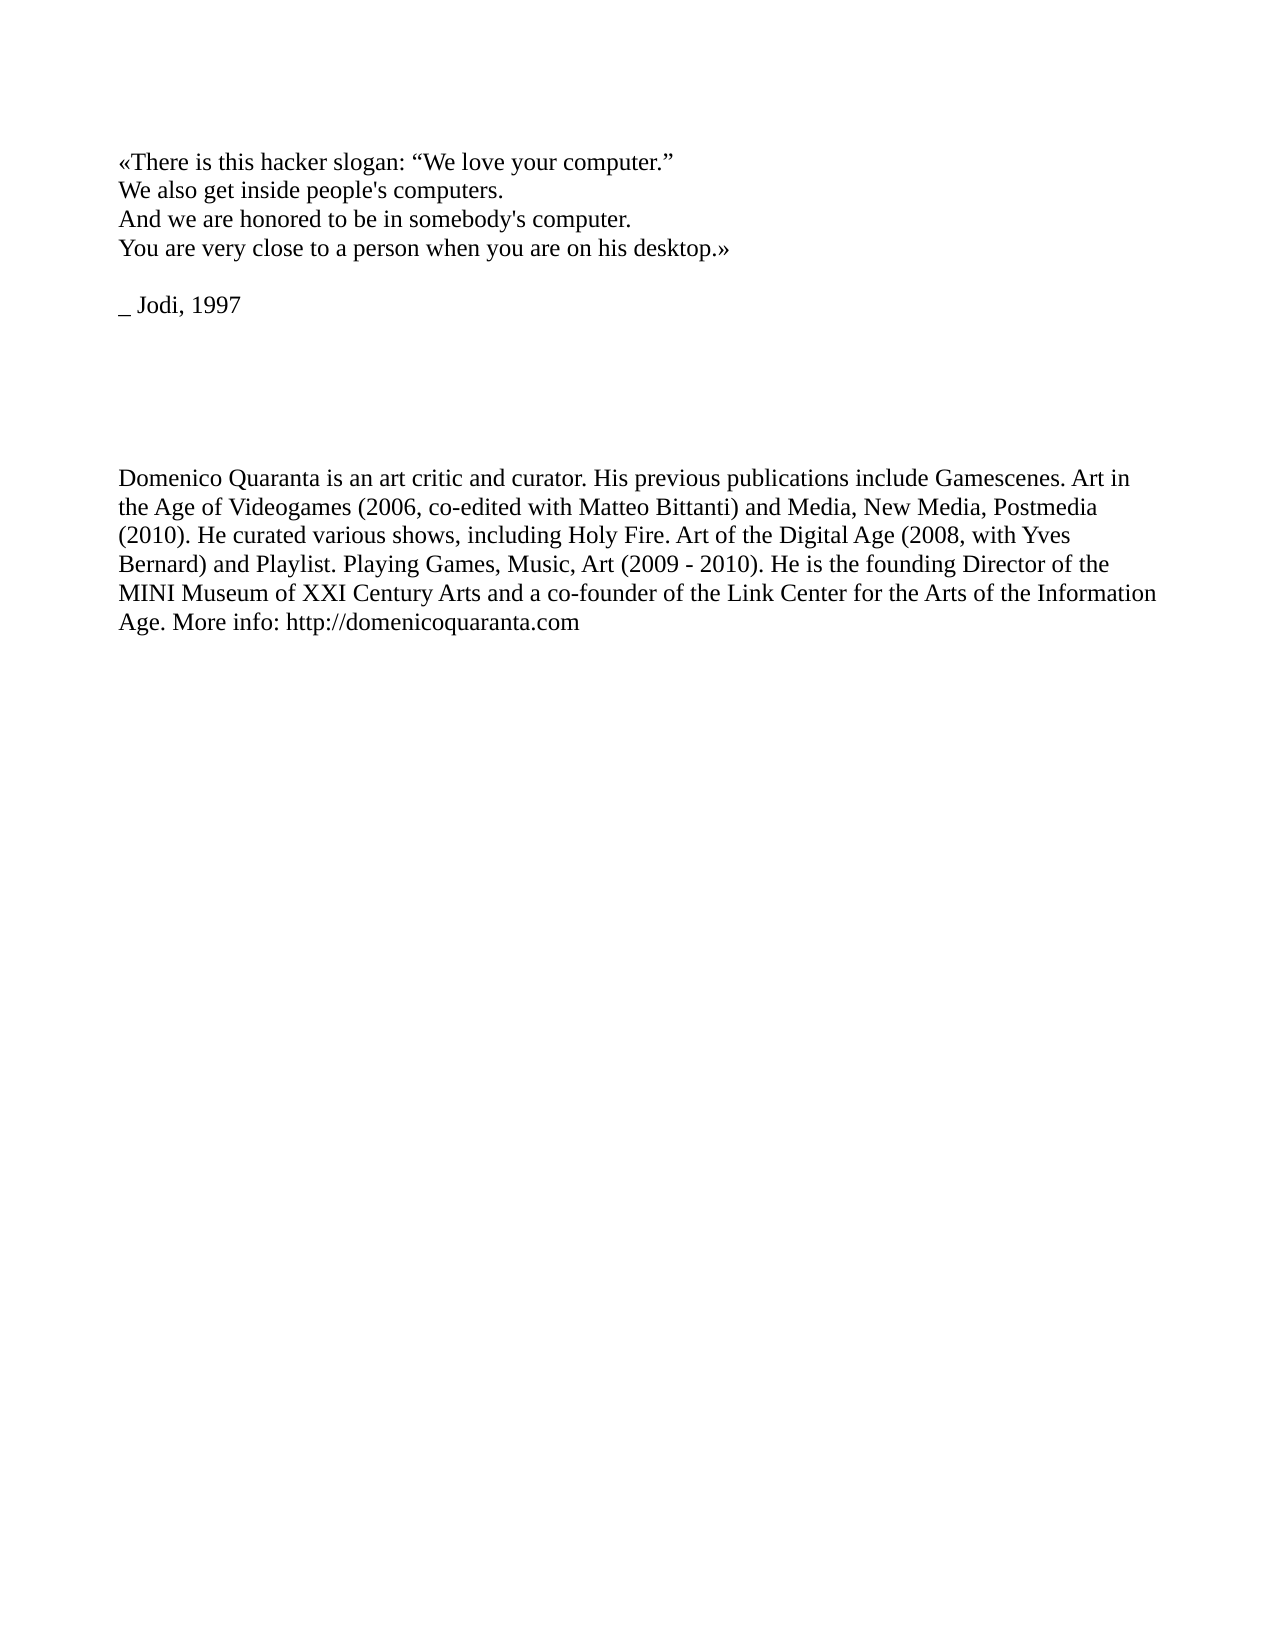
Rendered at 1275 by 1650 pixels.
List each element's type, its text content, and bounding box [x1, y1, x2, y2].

text We also get inside people's computers. [118, 176, 1157, 204]
text And we are honored to be in somebody's computer. [118, 204, 1157, 233]
text «There is this hacker slogan: “We love your computer.” [118, 147, 1157, 176]
text You are very close to a person when you are on his desktop.» [118, 233, 1157, 262]
text Domenico Quaranta is an art critic and curator. His previous publications include Gamescenes. Art in the Age of Videogames (2006, co-edited with Matteo Bittanti) and Media, New Media, Postmedia (2010). He curated various shows, including Holy Fire. Art of the Digital Age (2008, with Yves Bernard) and Playlist. Playing Games, Music, Art (2009 - 2010). He is the founding Director of the MINI Museum of XXI Century Arts and a co-founder of the Link Center for the Arts of the Information Age. More info: http://domenicoquaranta.com [118, 463, 1157, 636]
text _ Jodi, 1997 [118, 291, 1157, 319]
